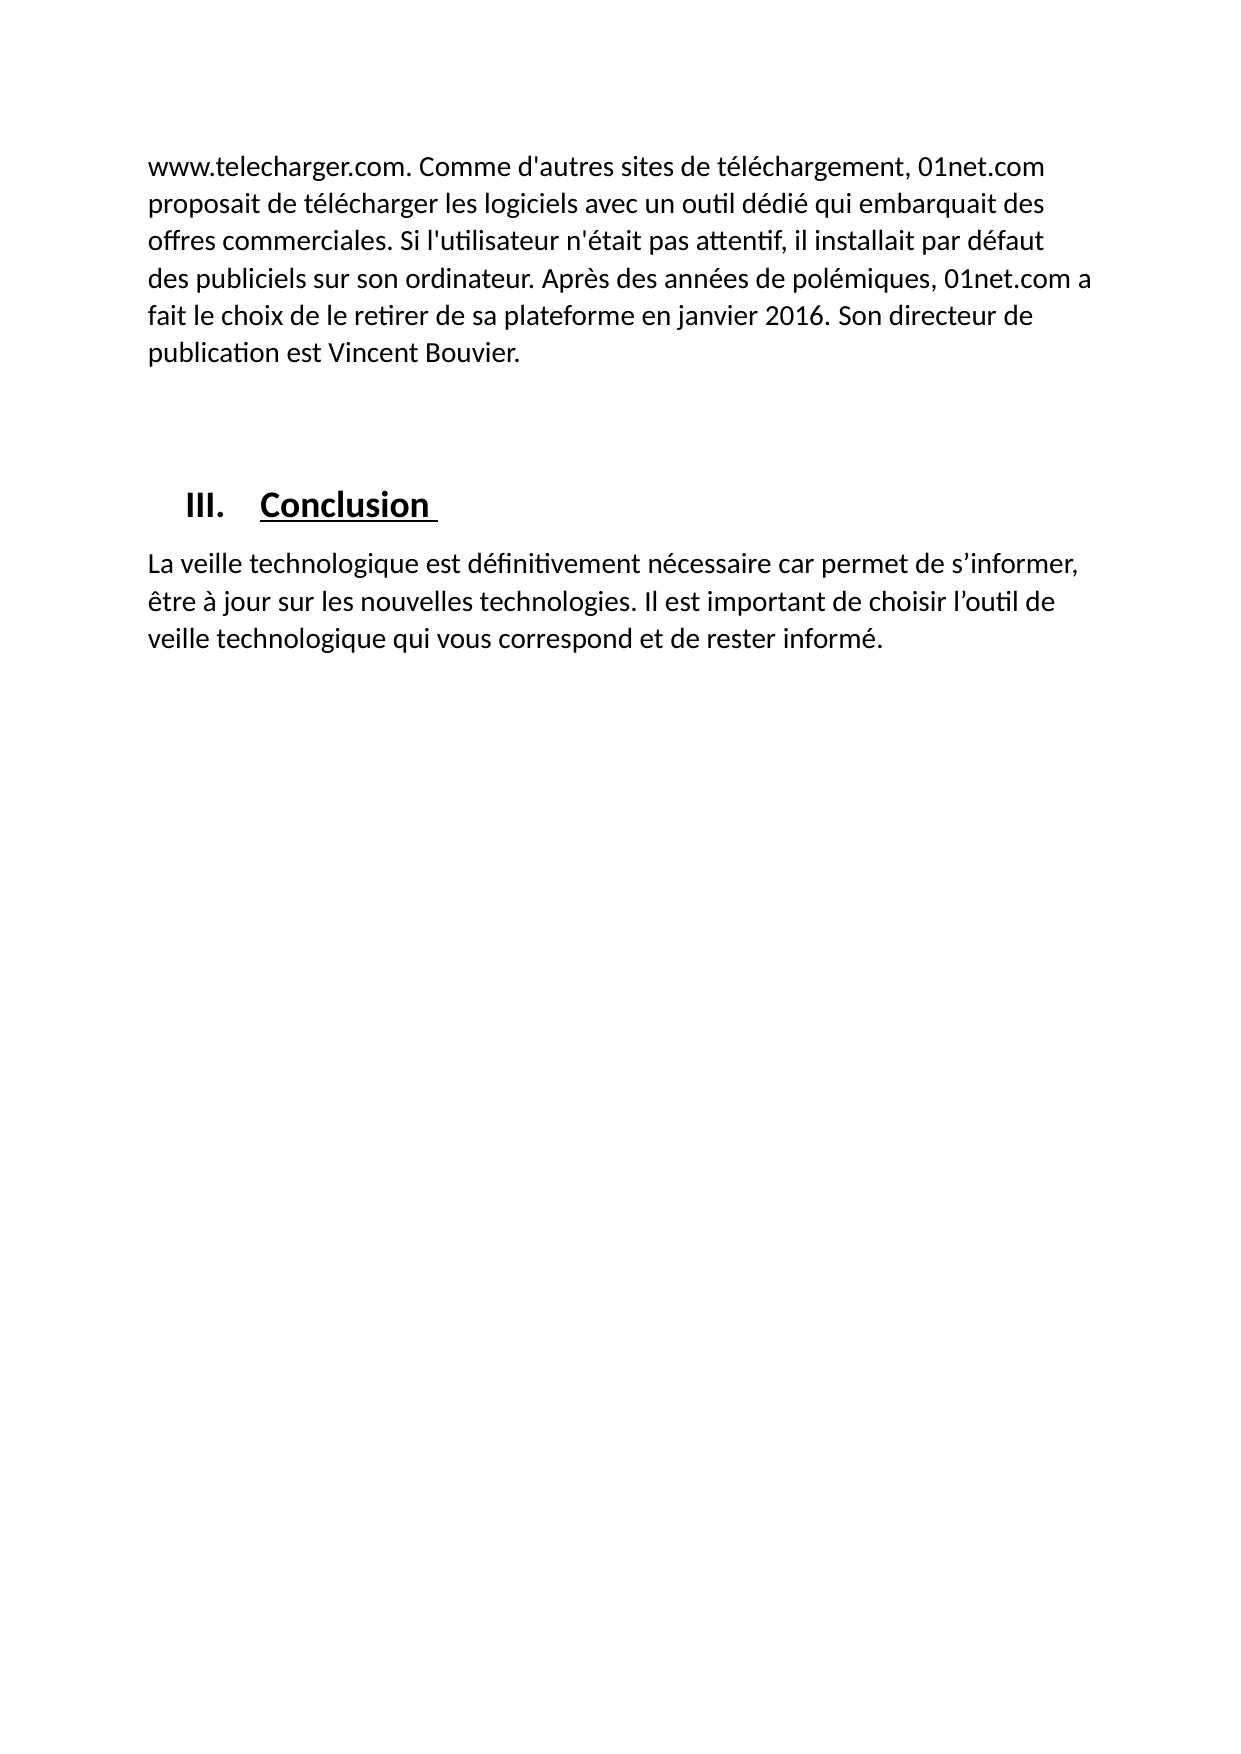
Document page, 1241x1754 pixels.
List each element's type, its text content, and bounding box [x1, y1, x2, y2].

text La veille technologique est définitivement nécessaire car permet de s’informer, être à jour sur les nouvelles technologies. Il est important de choisir l’outil de veille technologique qui vous correspond et de rester informé. [148, 546, 1093, 656]
list Conclusion [185, 481, 1093, 527]
text www.telecharger.com. Comme d'autres sites de téléchargement, 01net.com proposait de télécharger les logiciels avec un outil dédié qui embarquait des offres commerciales. Si l'utilisateur n'était pas attentif, il installait par défaut des publiciels sur son ordinateur. Après des années de polémiques, 01net.com a fait le choix de le retirer de sa plateforme en janvier 2016. Son directeur de publication est Vincent Bouvier. [148, 148, 1093, 370]
